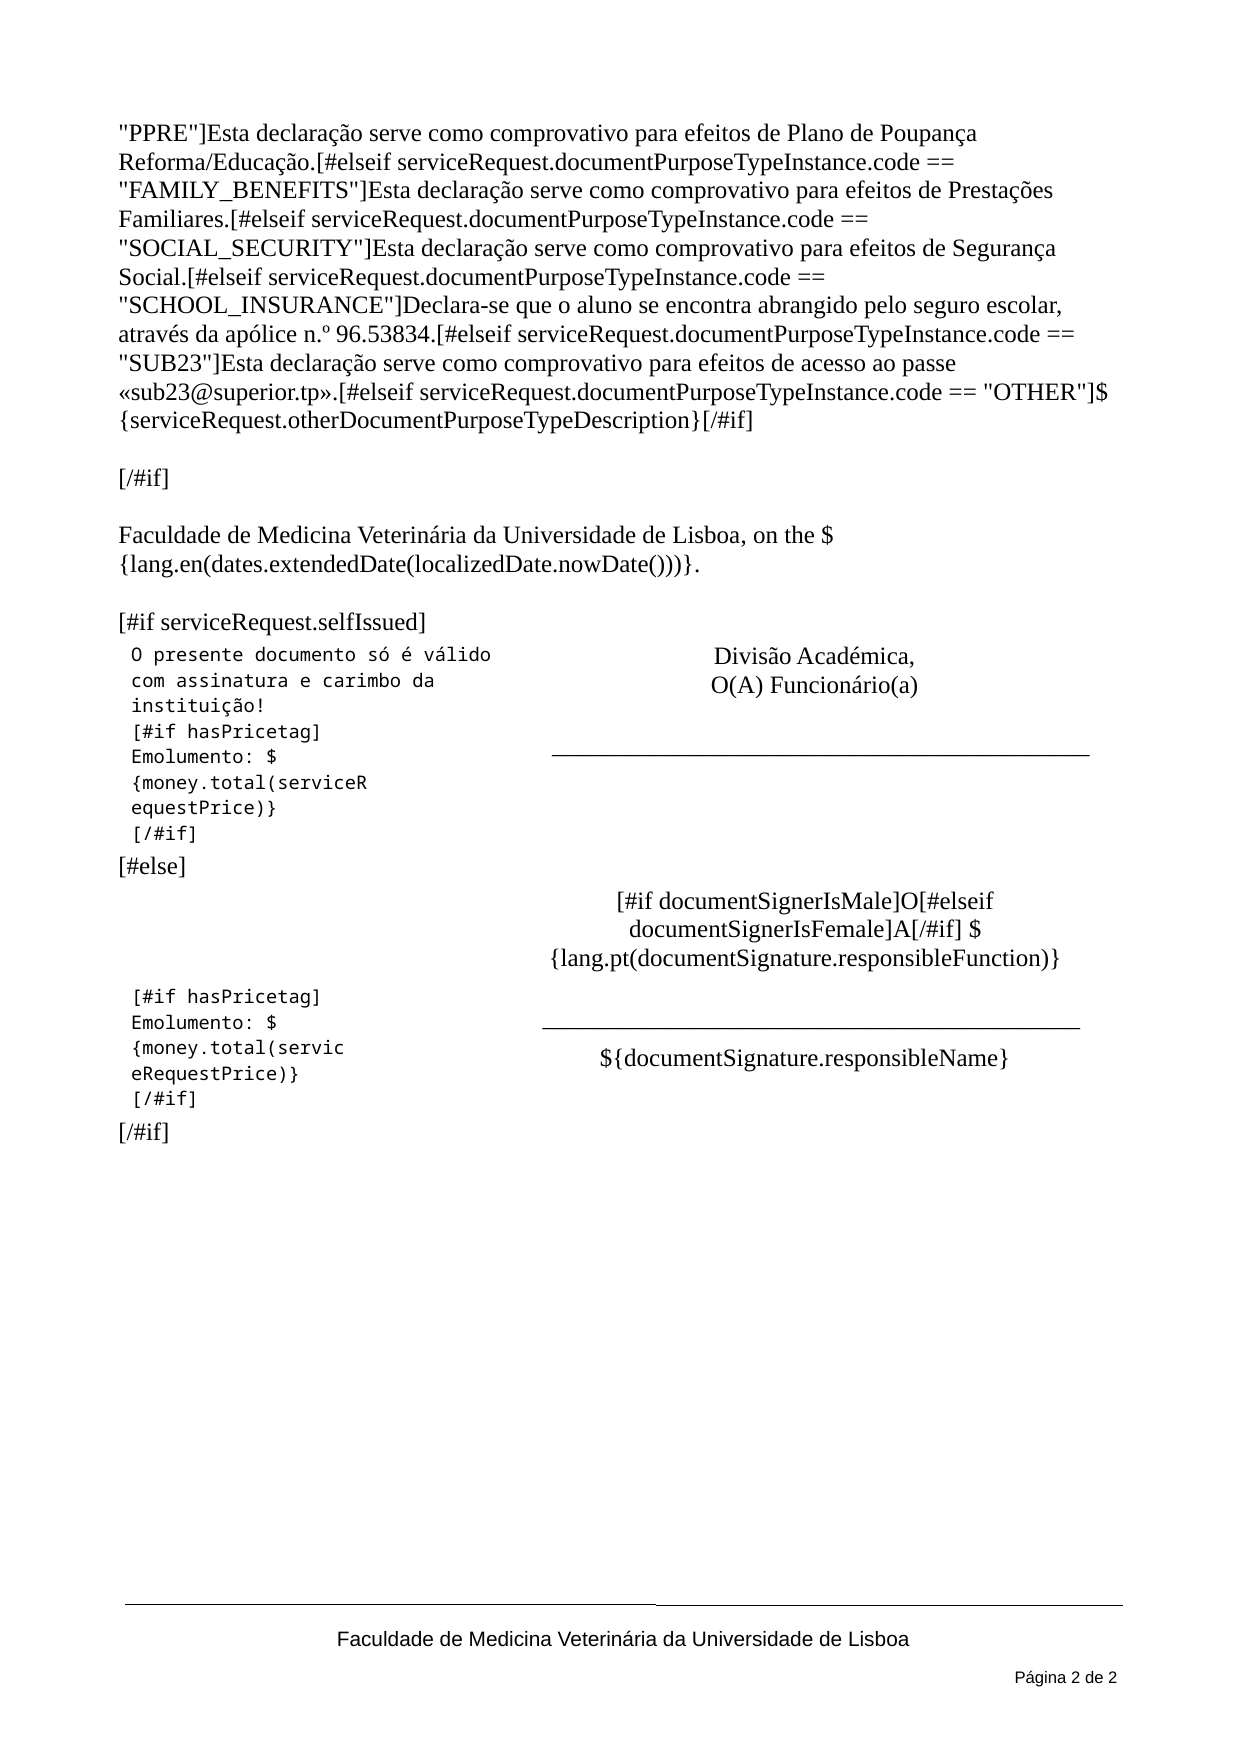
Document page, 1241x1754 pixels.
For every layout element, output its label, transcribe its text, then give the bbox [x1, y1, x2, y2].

table_cell ___________________________________________ [519, 705, 1110, 764]
table_header [#if documentSignerIsMale]O[#elseif documentSignerIsFemale]A[/#if] ${lang.pt(documentSignature.responsibleFunction)} [125, 880, 1110, 978]
text [/#if] [118, 463, 1122, 492]
table_cell ${documentSignature.responsibleName} [500, 1038, 1110, 1117]
table_header O presente documento só é válido com assinatura e carimbo da instituição! [#if hasPricetag] Emolumento: ${money.total(serviceRequestPrice)} [/#if] [125, 636, 519, 851]
text [#if serviceRequest.selfIssued] [118, 607, 1122, 636]
table_cell ___________________________________________ [500, 978, 1110, 1037]
text "PPRE"]Esta declaração serve como comprovativo para efeitos de Plano de Poupança Reforma/Educação.[#elseif serviceRequest.documentPurposeTypeInstance.code == "FAMILY_BENEFITS"]Esta declaração serve como comprovativo para efeitos de Prestações Familiares.[#elseif serviceRequest.documentPurposeTypeInstance.code == "SOCIAL_SECURITY"]Esta declaração serve como comprovativo para efeitos de Segurança Social.[#elseif serviceRequest.documentPurposeTypeInstance.code == "SCHOOL_INSURANCE"]Declara-se que o aluno se encontra abrangido pelo seguro escolar, através da apólice n.º 96.53834.[#elseif serviceRequest.documentPurposeTypeInstance.code == "SUB23"]Esta declaração serve como comprovativo para efeitos de acesso ao passe «sub23@superior.tp».[#elseif serviceRequest.documentPurposeTypeInstance.code == "OTHER"]${serviceRequest.otherDocumentPurposeTypeDescription}[/#if] [118, 118, 1122, 434]
text [#else] [118, 851, 1122, 880]
table_cell [#if hasPricetag] Emolumento: ${money.total(serviceRequestPrice)} [/#if] [125, 978, 500, 1117]
table_header Divisão Académica, O(A) Funcionário(a) [519, 636, 1110, 704]
text Faculdade de Medicina Veterinária da Universidade de Lisboa, on the ${lang.en(dates.extendedDate(localizedDate.nowDate()))}. [118, 521, 1122, 578]
text [/#if] [118, 1117, 1122, 1146]
table_cell [519, 764, 1110, 851]
